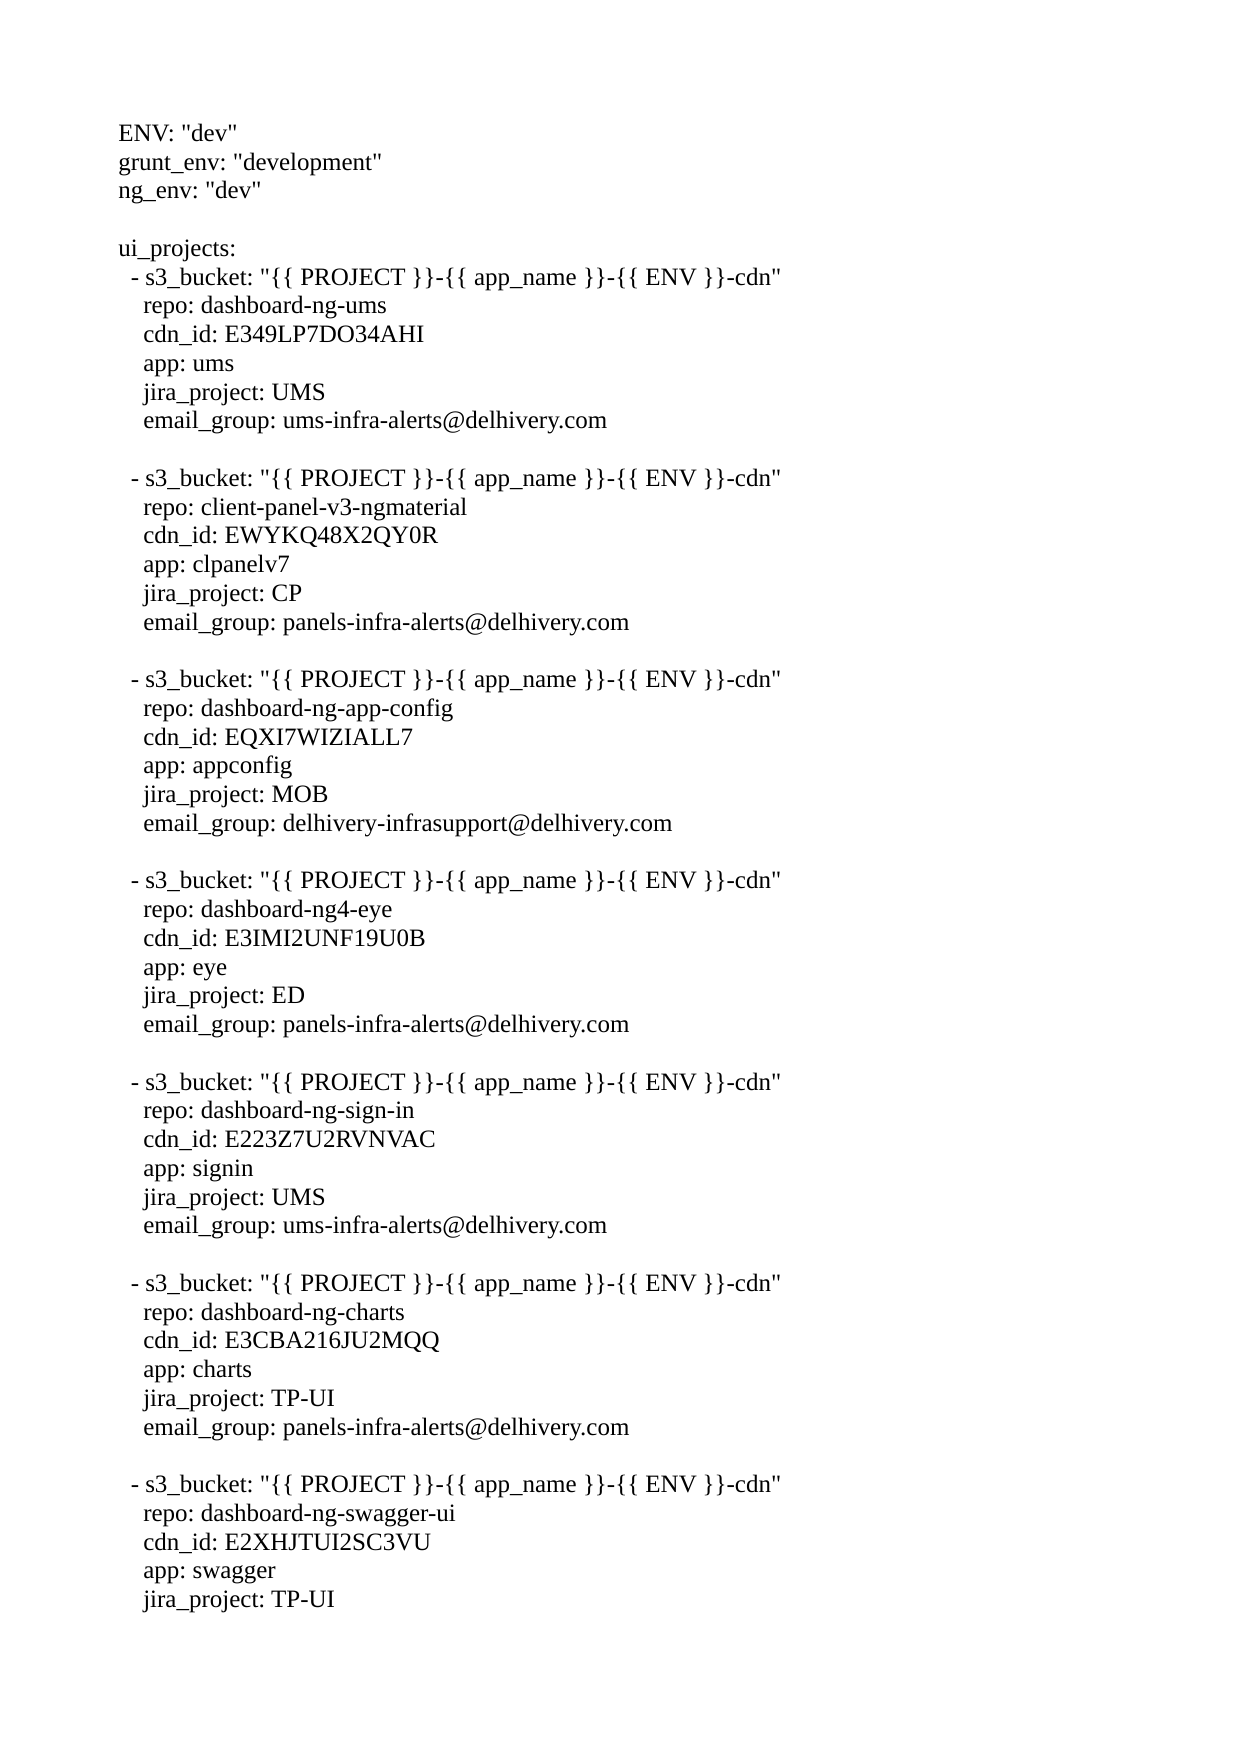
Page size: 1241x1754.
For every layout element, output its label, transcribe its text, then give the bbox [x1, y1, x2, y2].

text repo: dashboard-ng-app-config [118, 693, 1122, 722]
text email_group: ums-infra-alerts@delhivery.com [118, 1211, 1122, 1239]
text jira_project: MOB [118, 779, 1122, 808]
text app: signin [118, 1153, 1122, 1182]
text app: swagger [118, 1556, 1122, 1584]
text jira_project: UMS [118, 377, 1122, 406]
text - s3_bucket: "{{ PROJECT }}-{{ app_name }}-{{ ENV }}-cdn" [118, 866, 1122, 894]
text repo: dashboard-ng-sign-in [118, 1096, 1122, 1124]
text - s3_bucket: "{{ PROJECT }}-{{ app_name }}-{{ ENV }}-cdn" [118, 1268, 1122, 1297]
text - s3_bucket: "{{ PROJECT }}-{{ app_name }}-{{ ENV }}-cdn" [118, 463, 1122, 492]
text email_group: delhivery-infrasupport@delhivery.com [118, 808, 1122, 837]
text email_group: ums-infra-alerts@delhivery.com [118, 406, 1122, 434]
text - s3_bucket: "{{ PROJECT }}-{{ app_name }}-{{ ENV }}-cdn" [118, 1067, 1122, 1096]
text repo: dashboard-ng-charts [118, 1297, 1122, 1326]
text repo: dashboard-ng-ums [118, 291, 1122, 319]
text repo: dashboard-ng-swagger-ui [118, 1498, 1122, 1527]
text jira_project: TP-UI [118, 1383, 1122, 1412]
text jira_project: ED [118, 981, 1122, 1009]
text cdn_id: EQXI7WIZIALL7 [118, 722, 1122, 751]
text cdn_id: EWYKQ48X2QY0R [118, 521, 1122, 549]
text grunt_env: "development" [118, 147, 1122, 176]
text jira_project: CP [118, 578, 1122, 607]
text app: clpanelv7 [118, 549, 1122, 578]
text email_group: panels-infra-alerts@delhivery.com [118, 1009, 1122, 1038]
text cdn_id: E2XHJTUI2SC3VU [118, 1527, 1122, 1556]
text cdn_id: E3CBA216JU2MQQ [118, 1326, 1122, 1354]
text repo: client-panel-v3-ngmaterial [118, 492, 1122, 521]
text app: eye [118, 952, 1122, 981]
text email_group: panels-infra-alerts@delhivery.com [118, 607, 1122, 636]
text jira_project: UMS [118, 1182, 1122, 1211]
text ui_projects: [118, 233, 1122, 262]
text - s3_bucket: "{{ PROJECT }}-{{ app_name }}-{{ ENV }}-cdn" [118, 1469, 1122, 1498]
text app: appconfig [118, 751, 1122, 779]
text jira_project: TP-UI [118, 1584, 1122, 1613]
text ng_env: "dev" [118, 176, 1122, 204]
text cdn_id: E3IMI2UNF19U0B [118, 923, 1122, 952]
text email_group: panels-infra-alerts@delhivery.com [118, 1412, 1122, 1441]
text - s3_bucket: "{{ PROJECT }}-{{ app_name }}-{{ ENV }}-cdn" [118, 664, 1122, 693]
text cdn_id: E223Z7U2RVNVAC [118, 1124, 1122, 1153]
text cdn_id: E349LP7DO34AHI [118, 319, 1122, 348]
text app: ums [118, 348, 1122, 377]
text - s3_bucket: "{{ PROJECT }}-{{ app_name }}-{{ ENV }}-cdn" [118, 262, 1122, 291]
text app: charts [118, 1354, 1122, 1383]
text ENV: "dev" [118, 118, 1122, 147]
text repo: dashboard-ng4-eye [118, 894, 1122, 923]
